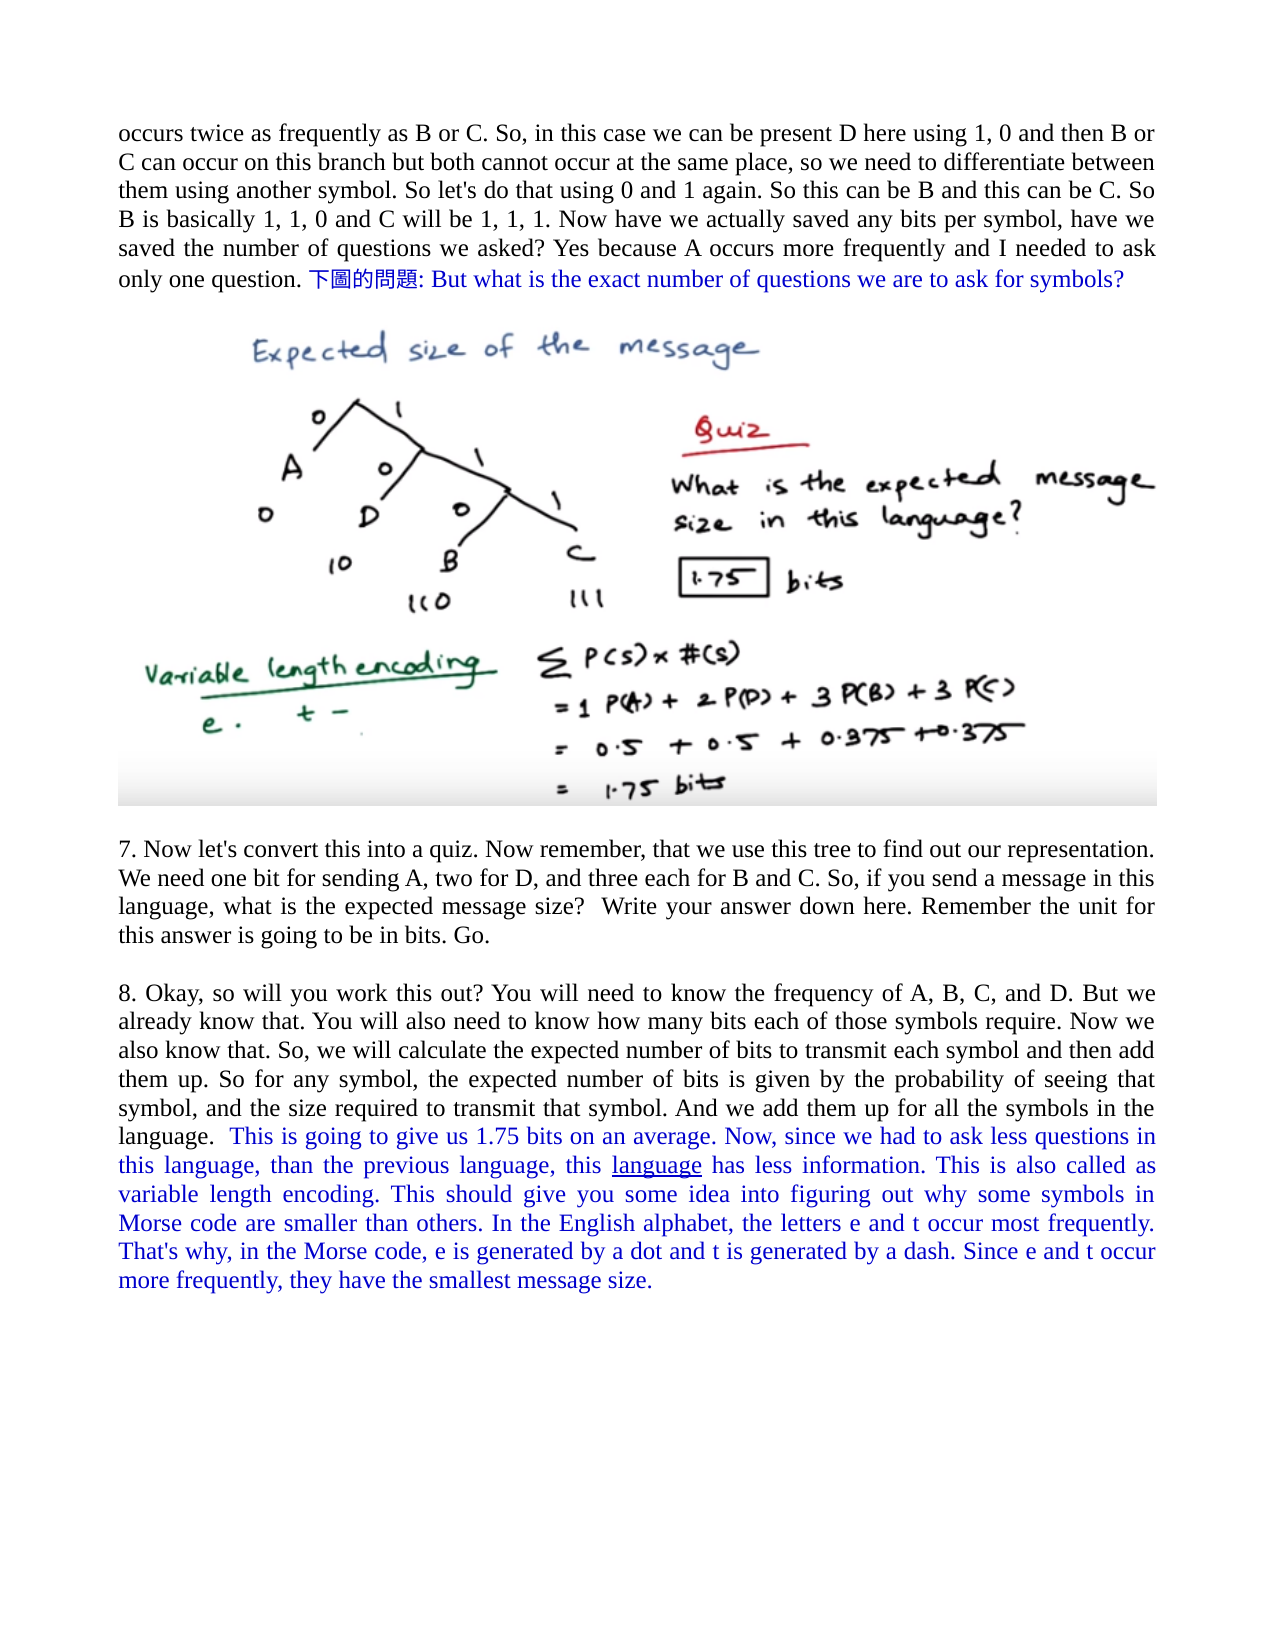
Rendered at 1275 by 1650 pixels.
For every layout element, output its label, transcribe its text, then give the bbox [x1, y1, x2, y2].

picture [118, 322, 1157, 806]
text 8. Okay, so will you work this out? You will need to know the frequency of A, B, C, and D. But we already know that. You will also need to know how many bits each of those symbols require. Now we also know that. So, we will calculate the expected number of bits to transmit each symbol and then add them up. So for any symbol, the expected number of bits is given by the probability of seeing that symbol, and the size required to transmit that symbol. And we add them up for all the symbols in the language. This is going to give us 1.75 bits on an average. Now, since we had to ask less questions in this language, than the previous language, this language has less information. This is also called as variable length encoding. This should give you some idea into figuring out why some symbols in Morse code are smaller than others. In the English alphabet, the letters e and t occur most frequently. That's why, in the Morse code, e is generated by a dot and t is generated by a dash. Since e and t occur more frequently, they have the smallest message size. [118, 978, 1157, 1294]
text occurs twice as frequently as B or C. So, in this case we can be present D here using 1, 0 and then B or C can occur on this branch but both cannot occur at the same place, so we need to differentiate between them using another symbol. So let's do that using 0 and 1 again. So this can be B and this can be C. So B is basically 1, 1, 0 and C will be 1, 1, 1. Now have we actually saved any bits per symbol, have we saved the number of questions we asked? Yes because A occurs more frequently and I needed to ask only one question. 下圖的問題: But what is the exact number of questions we are to ask for symbols? [118, 118, 1157, 293]
text 7. Now let's convert this into a quiz. Now remember, that we use this tree to find out our representation. We need one bit for sending A, two for D, and three each for B and C. So, if you send a message in this language, what is the expected message size? Write your answer down here. Remember the unit for this answer is going to be in bits. Go. [118, 834, 1157, 949]
